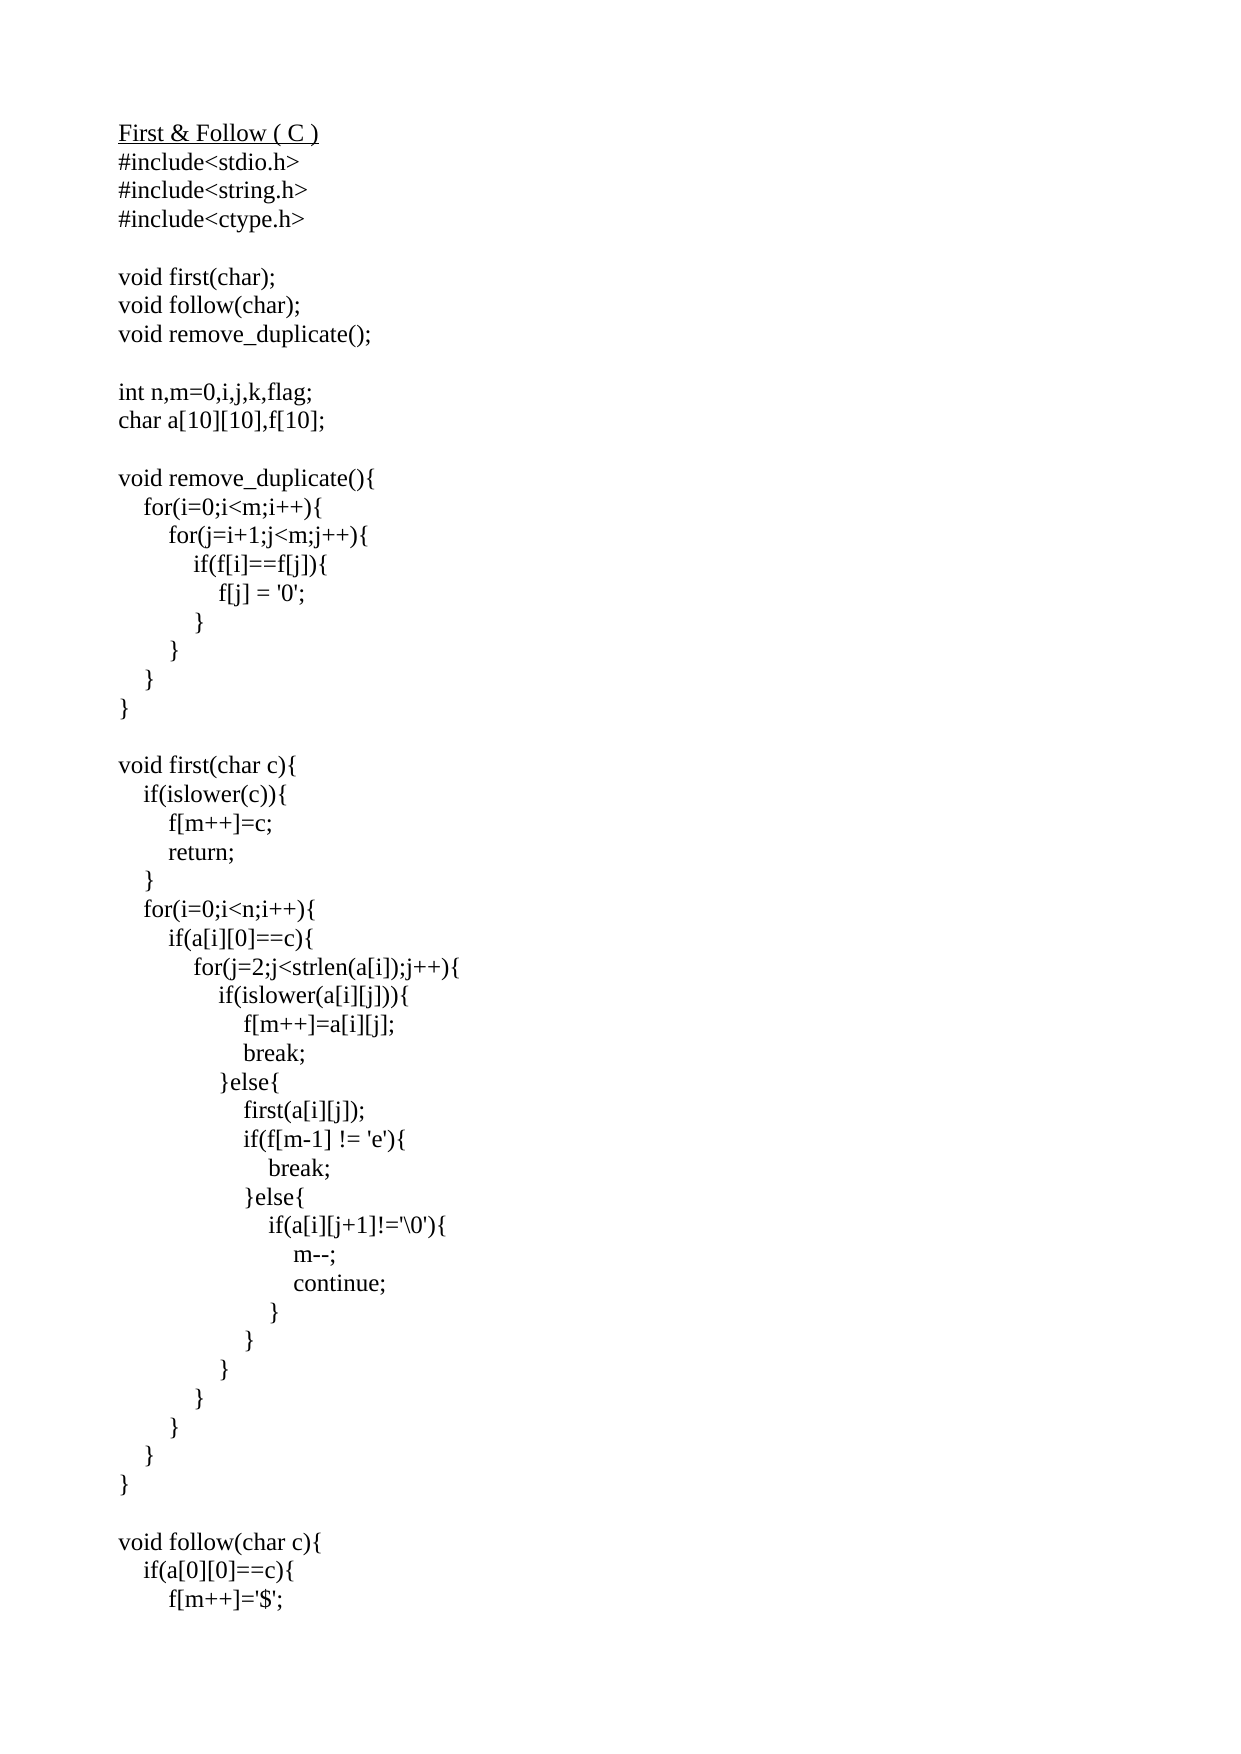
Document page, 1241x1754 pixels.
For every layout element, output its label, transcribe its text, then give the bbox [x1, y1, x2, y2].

text if(islower(c)){ [118, 779, 1122, 808]
text f[m++]=c; [118, 808, 1122, 837]
text m--; [118, 1239, 1122, 1268]
text } [118, 1326, 1122, 1354]
text continue; [118, 1268, 1122, 1297]
text if(a[0][0]==c){ [118, 1556, 1122, 1584]
text void follow(char c){ [118, 1527, 1122, 1556]
text } [118, 866, 1122, 894]
text #include<stdio.h> [118, 147, 1122, 176]
text }else{ [118, 1182, 1122, 1211]
text for(j=i+1;j<m;j++){ [118, 521, 1122, 549]
text if(f[i]==f[j]){ [118, 549, 1122, 578]
text void follow(char); [118, 291, 1122, 319]
text f[j] = '0'; [118, 578, 1122, 607]
text #include<string.h> [118, 176, 1122, 204]
text } [118, 1354, 1122, 1383]
text }else{ [118, 1067, 1122, 1096]
text } [118, 636, 1122, 664]
text if(a[i][j+1]!='\0'){ [118, 1211, 1122, 1239]
text for(j=2;j<strlen(a[i]);j++){ [118, 952, 1122, 981]
text } [118, 664, 1122, 693]
text } [118, 1297, 1122, 1326]
text f[m++]='$'; [118, 1584, 1122, 1613]
text break; [118, 1038, 1122, 1067]
text #include<ctype.h> [118, 204, 1122, 233]
text break; [118, 1153, 1122, 1182]
text f[m++]=a[i][j]; [118, 1009, 1122, 1038]
text void remove_duplicate(); [118, 319, 1122, 348]
text } [118, 607, 1122, 636]
text } [118, 1441, 1122, 1469]
text return; [118, 837, 1122, 866]
text } [118, 1383, 1122, 1412]
text if(a[i][0]==c){ [118, 923, 1122, 952]
text void remove_duplicate(){ [118, 463, 1122, 492]
text first(a[i][j]); [118, 1096, 1122, 1124]
text void first(char); [118, 262, 1122, 291]
text int n,m=0,i,j,k,flag; [118, 377, 1122, 406]
text } [118, 1469, 1122, 1498]
text } [118, 693, 1122, 722]
text void first(char c){ [118, 751, 1122, 779]
text for(i=0;i<m;i++){ [118, 492, 1122, 521]
text if(f[m-1] != 'e'){ [118, 1124, 1122, 1153]
text char a[10][10],f[10]; [118, 406, 1122, 434]
text if(islower(a[i][j])){ [118, 981, 1122, 1009]
text for(i=0;i<n;i++){ [118, 894, 1122, 923]
text } [118, 1412, 1122, 1441]
text First & Follow ( C ) [118, 118, 1122, 147]
